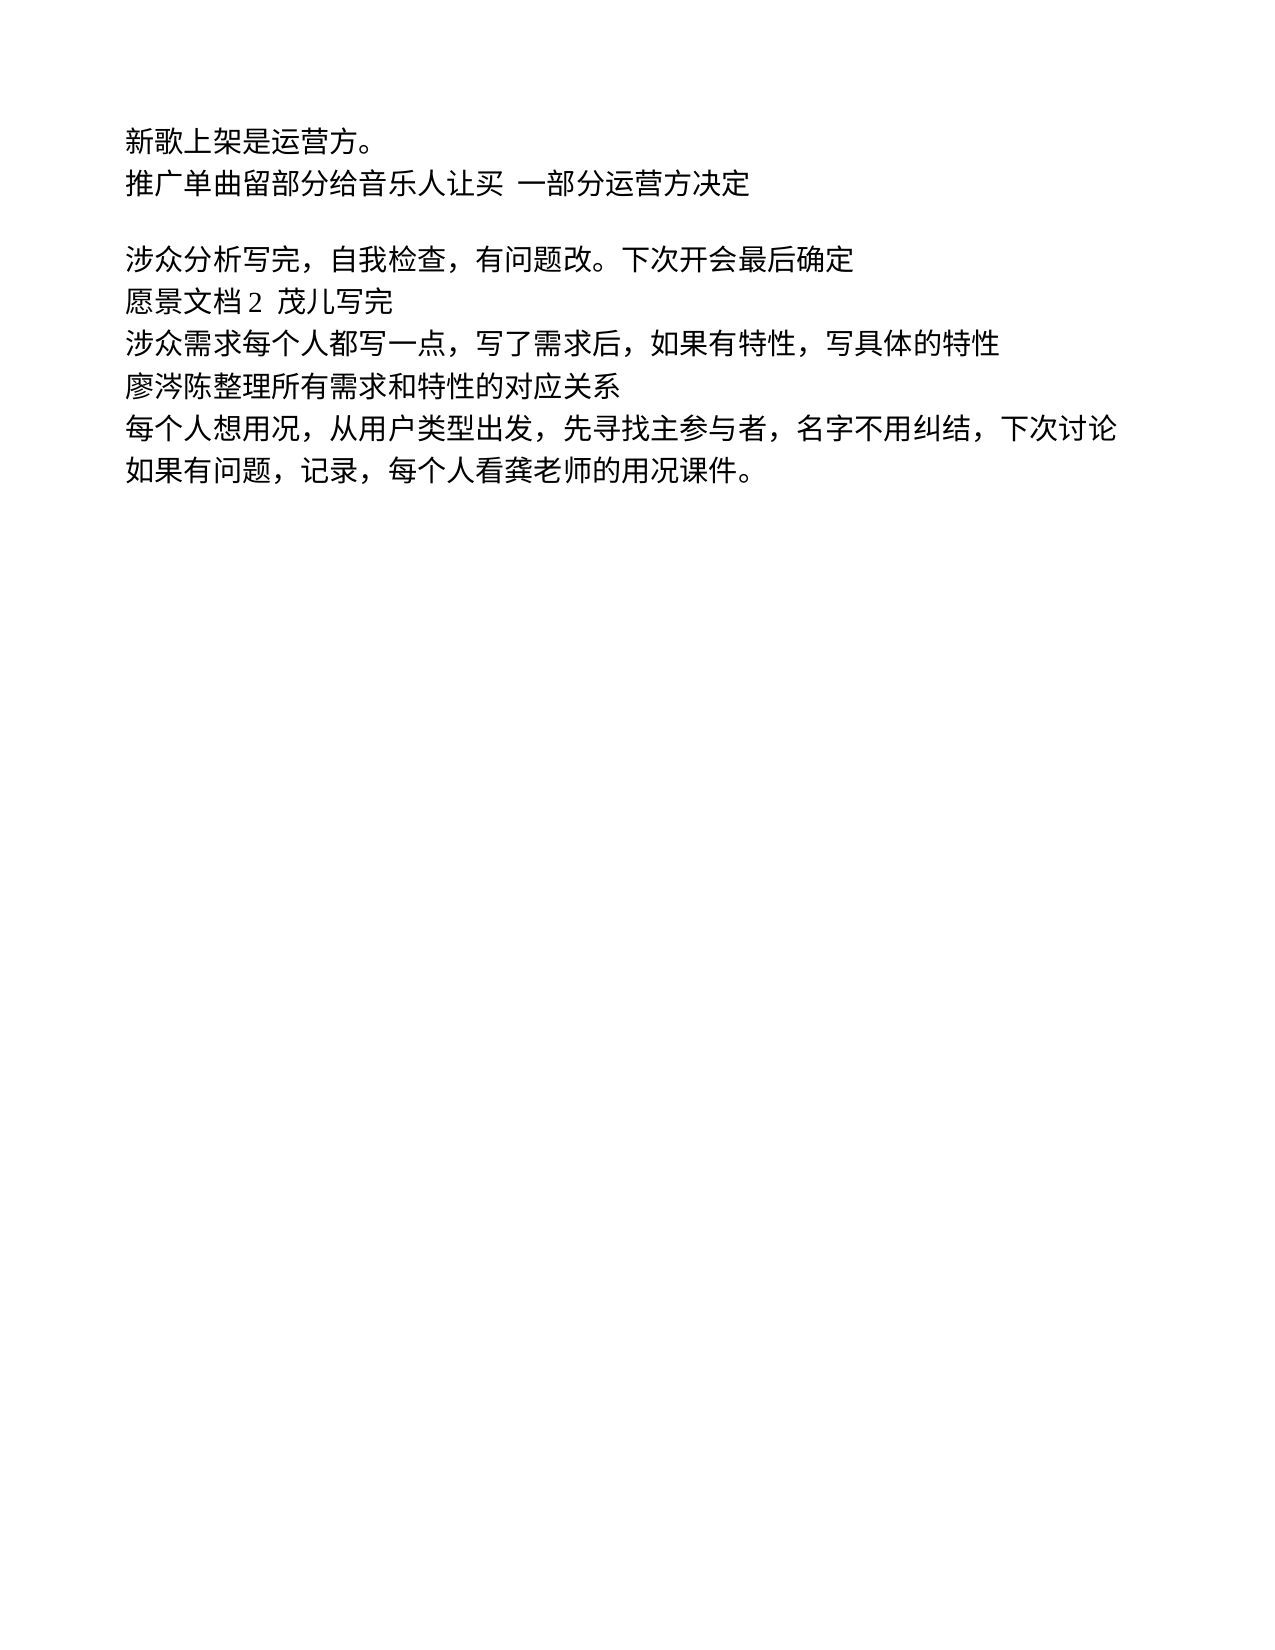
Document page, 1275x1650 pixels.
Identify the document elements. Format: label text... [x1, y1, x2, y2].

text 涉众需求每个人都写一点，写了需求后，如果有特性，写具体的特性 [118, 321, 1157, 363]
text 愿景文档2 茂儿写完 [118, 278, 1157, 321]
text 涉众分析写完，自我检查，有问题改。下次开会最后确定 [118, 236, 1157, 278]
text 新歌上架是运营方。 [118, 118, 1157, 160]
text 廖涔陈整理所有需求和特性的对应关系 [118, 363, 1157, 405]
text 如果有问题，记录，每个人看龚老师的用况课件。 [118, 448, 1157, 490]
text 每个人想用况，从用户类型出发，先寻找主参与者，名字不用纠结，下次讨论 [118, 405, 1157, 448]
text 推广单曲留部分给音乐人让买 一部分运营方决定 [118, 160, 1157, 203]
